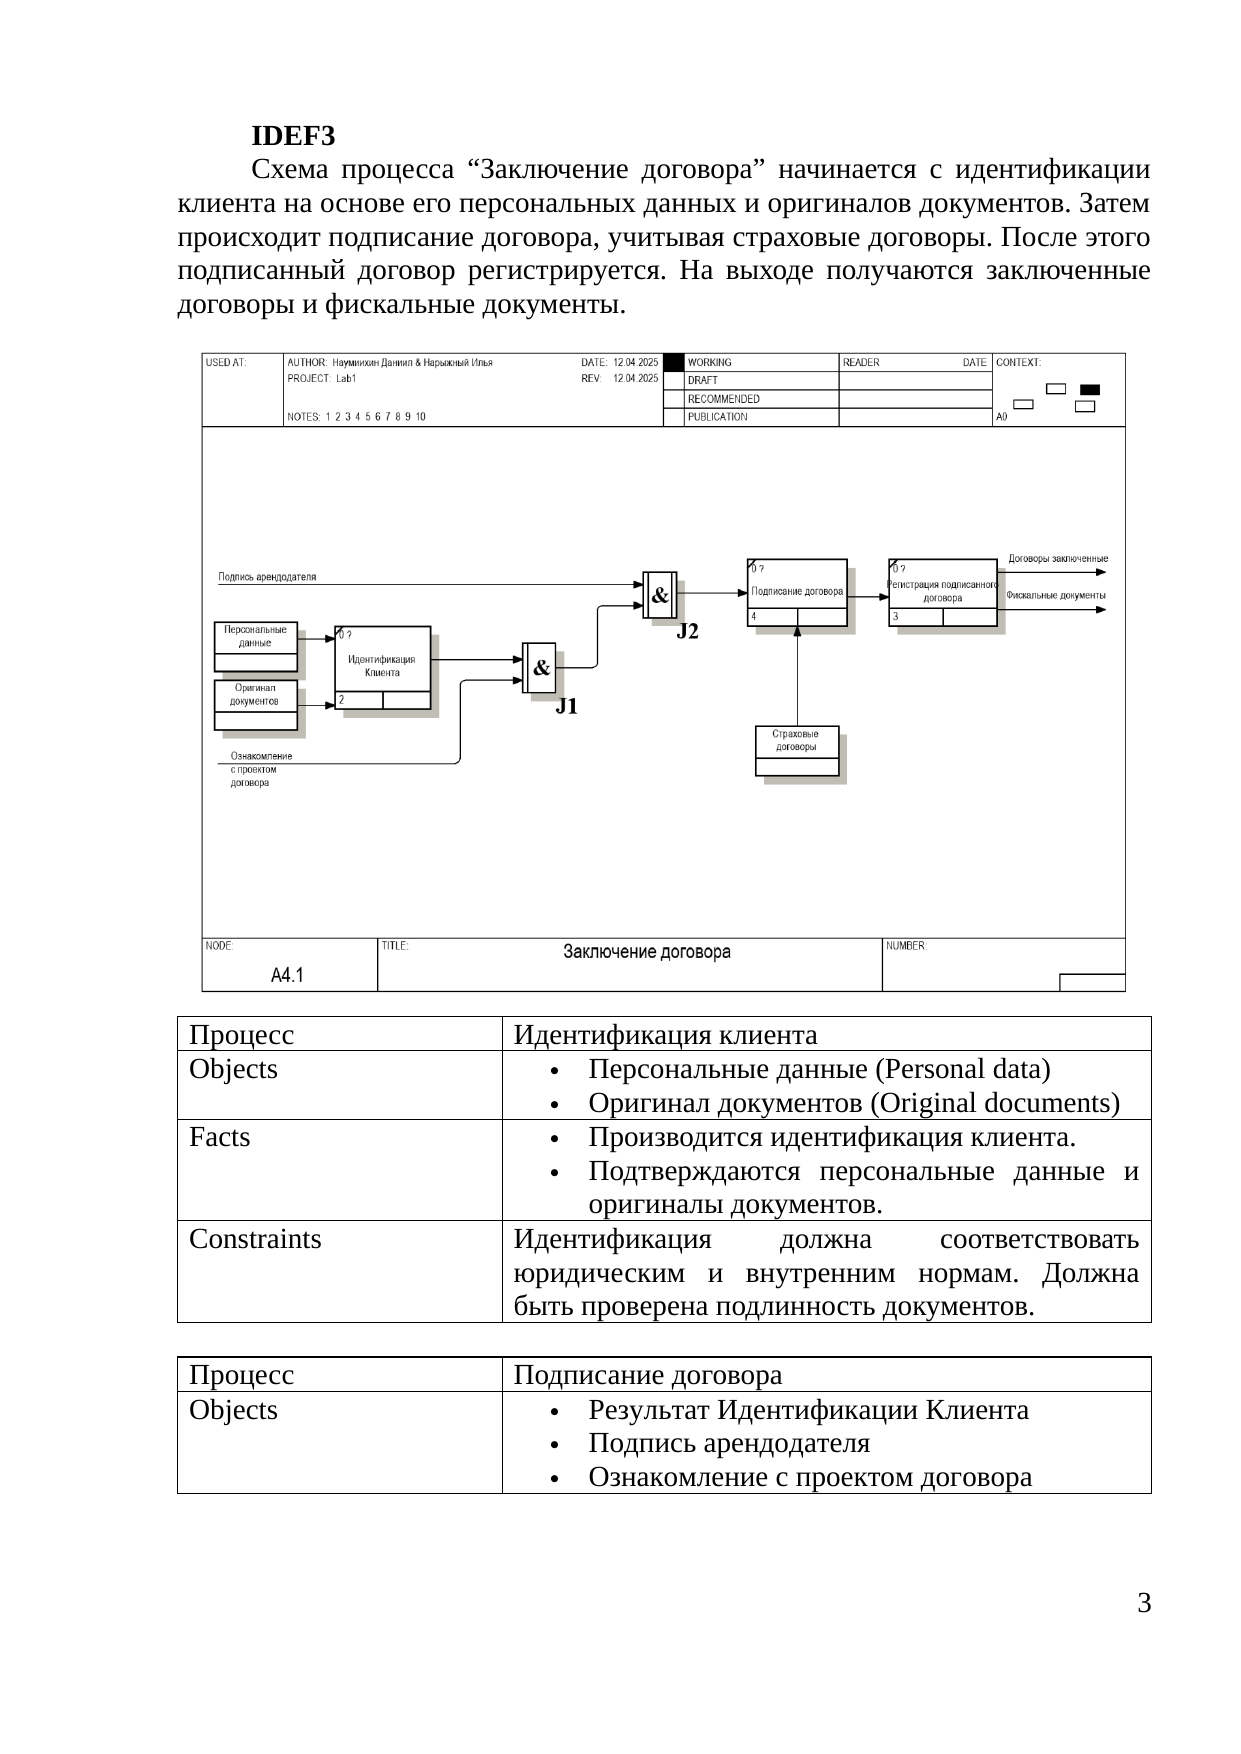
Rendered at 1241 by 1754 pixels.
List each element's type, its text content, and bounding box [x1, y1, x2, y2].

table_cell Производится идентификация клиента. Подтверждаются персональные данные и оригиналы документов. [503, 1120, 1151, 1220]
table_cell Objects [178, 1392, 502, 1493]
table_cell Objects [178, 1051, 502, 1118]
text Схема процесса “Заключение договора” начинается с идентификации клиента на основе его персональных данных и оригиналов документов. Затем происходит подписание договора, учитывая страховые договоры. После этого подписанный договор регистрируется. На выходе получаются заключенные договоры и фискальные документы. [177, 152, 1152, 319]
table_cell Идентификация должна соответствовать юридическим и внутренним нормам. Должна быть проверена подлинность документов. [503, 1221, 1151, 1322]
table_cell Facts [178, 1120, 502, 1220]
table_cell Результат Идентификации Клиента Подпись арендодателя Ознакомление с проектом договора Страховые договоры [503, 1392, 1151, 1493]
table_header Процесс [178, 1358, 502, 1391]
table_header Идентификация клиента [503, 1017, 1151, 1050]
table_header Процесс [178, 1017, 502, 1050]
text IDEF3 [177, 118, 1152, 152]
table_cell Constraints [178, 1221, 502, 1322]
table_header Подписание договора [503, 1358, 1151, 1391]
table_cell Персональные данные (Personal data) Оригинал документов (Original documents) [503, 1051, 1151, 1118]
picture [179, 328, 1153, 1016]
